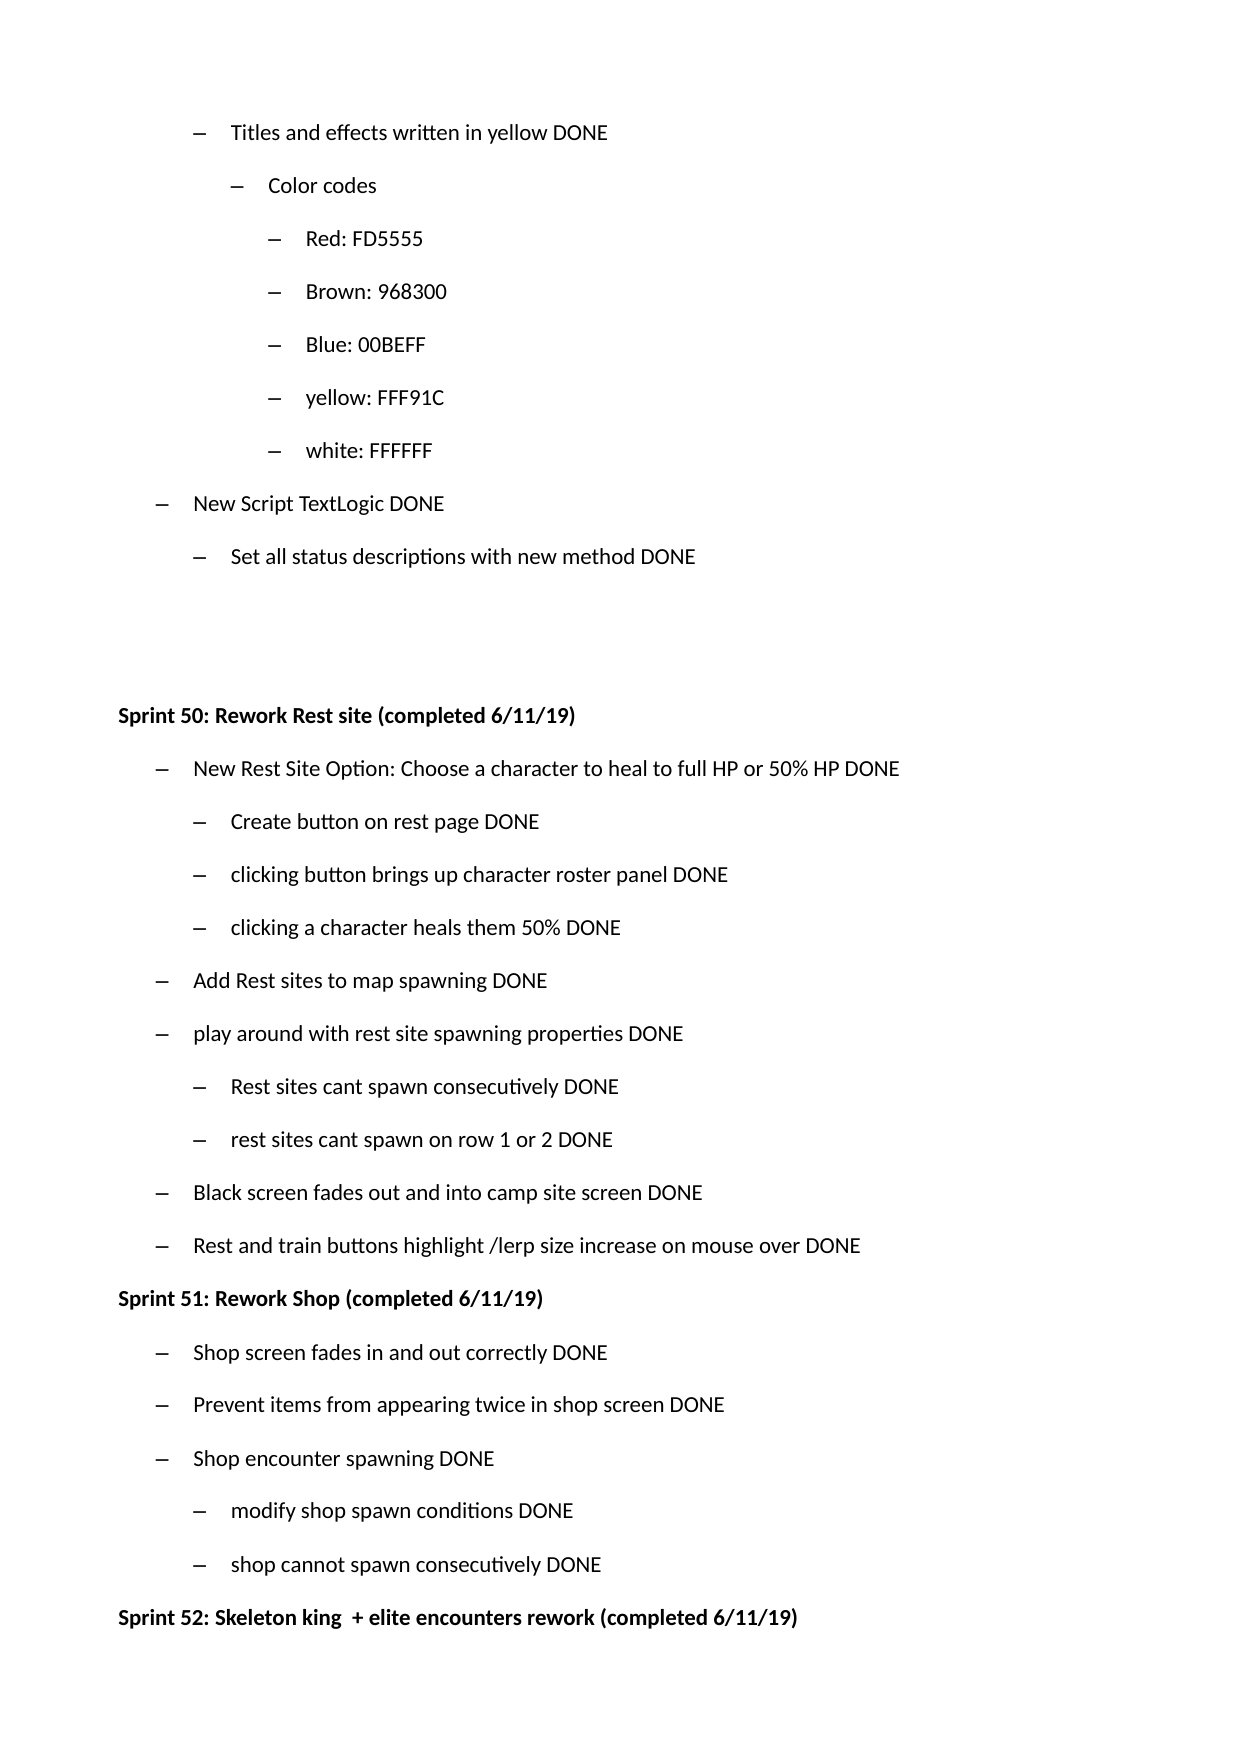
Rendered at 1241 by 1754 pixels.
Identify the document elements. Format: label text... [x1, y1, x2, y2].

list Black screen fades out and into camp site screen DONE [156, 1178, 1122, 1207]
list shop cannot spawn consecutively DONE [193, 1550, 1122, 1578]
text Sprint 52: Skeleton king + elite encounters rework (completed 6/11/19) [118, 1603, 1122, 1631]
list yellow: FFF91C [268, 383, 1122, 411]
list Color codes [231, 171, 1122, 199]
list Red: FD5555 [268, 224, 1122, 252]
list Add Rest sites to map spawning DONE [156, 966, 1122, 994]
list New Rest Site Option: Choose a character to heal to full HP or 50% HP DONE [156, 754, 1122, 782]
list modify shop spawn conditions DONE [193, 1497, 1122, 1525]
list Blue: 00BEFF [268, 330, 1122, 358]
list Titles and effects written in yellow DONE [193, 118, 1122, 146]
list Create button on rest page DONE [193, 807, 1122, 835]
list Shop encounter spawning DONE [156, 1444, 1122, 1472]
text Sprint 50: Rework Rest site (completed 6/11/19) [118, 701, 1122, 729]
list Brown: 968300 [268, 277, 1122, 305]
list Rest sites cant spawn consecutively DONE [193, 1072, 1122, 1101]
list rest sites cant spawn on row 1 or 2 DONE [193, 1126, 1122, 1153]
text Sprint 51: Rework Shop (completed 6/11/19) [118, 1284, 1122, 1313]
list clicking a character heals them 50% DONE [193, 913, 1122, 941]
list play around with rest site spawning properties DONE [156, 1019, 1122, 1047]
list Set all status descriptions with new method DONE [193, 542, 1122, 570]
list white: FFFFFF [268, 436, 1122, 464]
list New Script TextLogic DONE [156, 489, 1122, 517]
list Rest and train buttons highlight /lerp size increase on mouse over DONE [156, 1232, 1122, 1259]
list Shop screen fades in and out correctly DONE [156, 1338, 1122, 1366]
list clicking button brings up character roster panel DONE [193, 860, 1122, 888]
list Prevent items from appearing twice in shop screen DONE [156, 1391, 1122, 1419]
